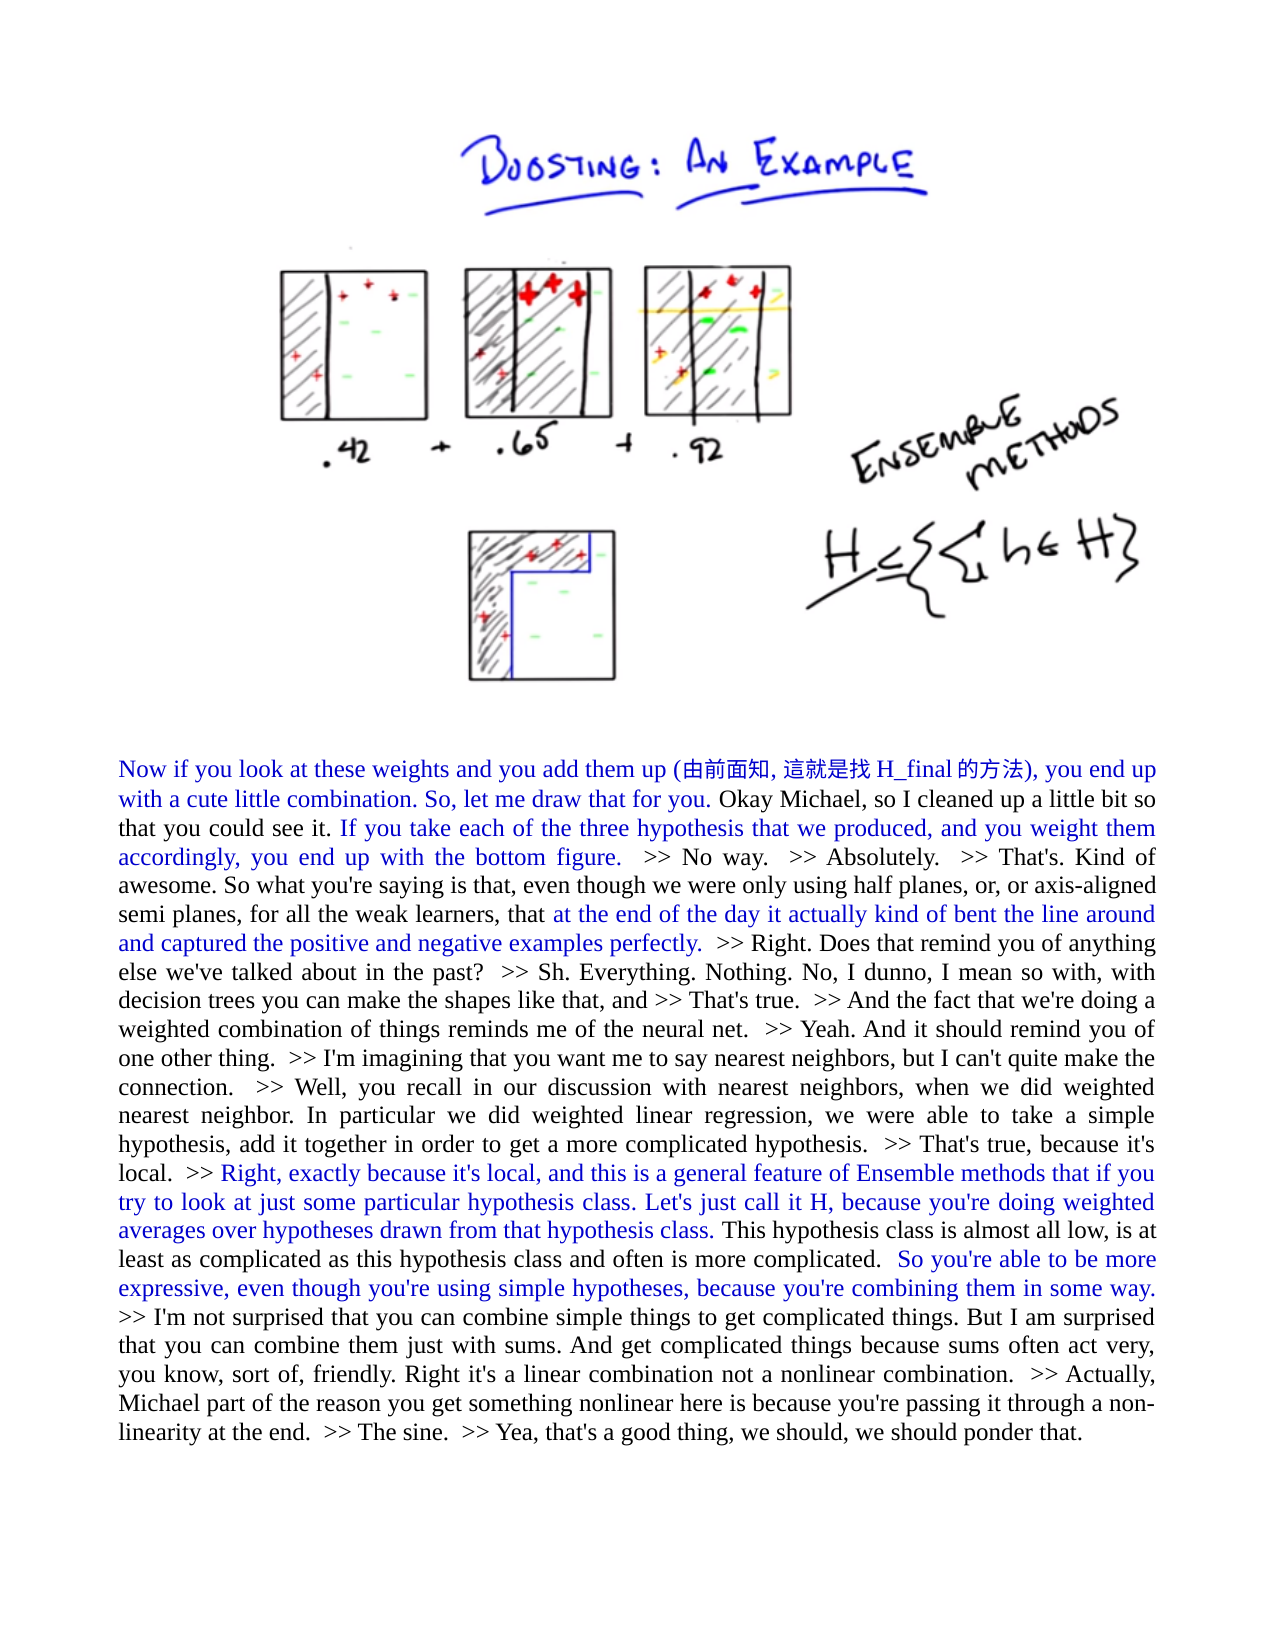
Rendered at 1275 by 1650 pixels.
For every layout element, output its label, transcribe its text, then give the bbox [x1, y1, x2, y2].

picture [118, 118, 1157, 695]
text Now if you look at these weights and you add them up (由前面知, 這就是找H_final的方法), you end up with a cute little combination. So, let me draw that for you. Okay Michael, so I cleaned up a little bit so that you could see it. If you take each of the three hypothesis that we produced, and you weight them accordingly, you end up with the bottom figure. >> No way. >> Absolutely. >> That's. Kind of awesome. So what you're saying is that, even though we were only using half planes, or, or axis-aligned semi planes, for all the weak learners, that at the end of the day it actually kind of bent the line around and captured the positive and negative examples perfectly. >> Right. Does that remind you of anything else we've talked about in the past? >> Sh. Everything. Nothing. No, I dunno, I mean so with, with decision trees you can make the shapes like that, and >> That's true. >> And the fact that we're doing a weighted combination of things reminds me of the neural net. >> Yeah. And it should remind you of one other thing. >> I'm imagining that you want me to say nearest neighbors, but I can't quite make the connection. >> Well, you recall in our discussion with nearest neighbors, when we did weighted nearest neighbor. In particular we did weighted linear regression, we were able to take a simple hypothesis, add it together in order to get a more complicated hypothesis. >> That's true, because it's local. >> Right, exactly because it's local, and this is a general feature of Ensemble methods that if you try to look at just some particular hypothesis class. Let's just call it H, because you're doing weighted averages over hypotheses drawn from that hypothesis class. This hypothesis class is almost all low, is at least as complicated as this hypothesis class and often is more complicated. So you're able to be more expressive, even though you're using simple hypotheses, because you're combining them in some way. >> I'm not surprised that you can combine simple things to get complicated things. But I am surprised that you can combine them just with sums. And get complicated things because sums often act very, you know, sort of, friendly. Right it's a linear combination not a nonlinear combination. >> Actually, Michael part of the reason you get something nonlinear here is because you're passing it through a non-linearity at the end. >> The sine. >> Yea, that's a good thing, we should, we should ponder that. [118, 752, 1157, 1445]
